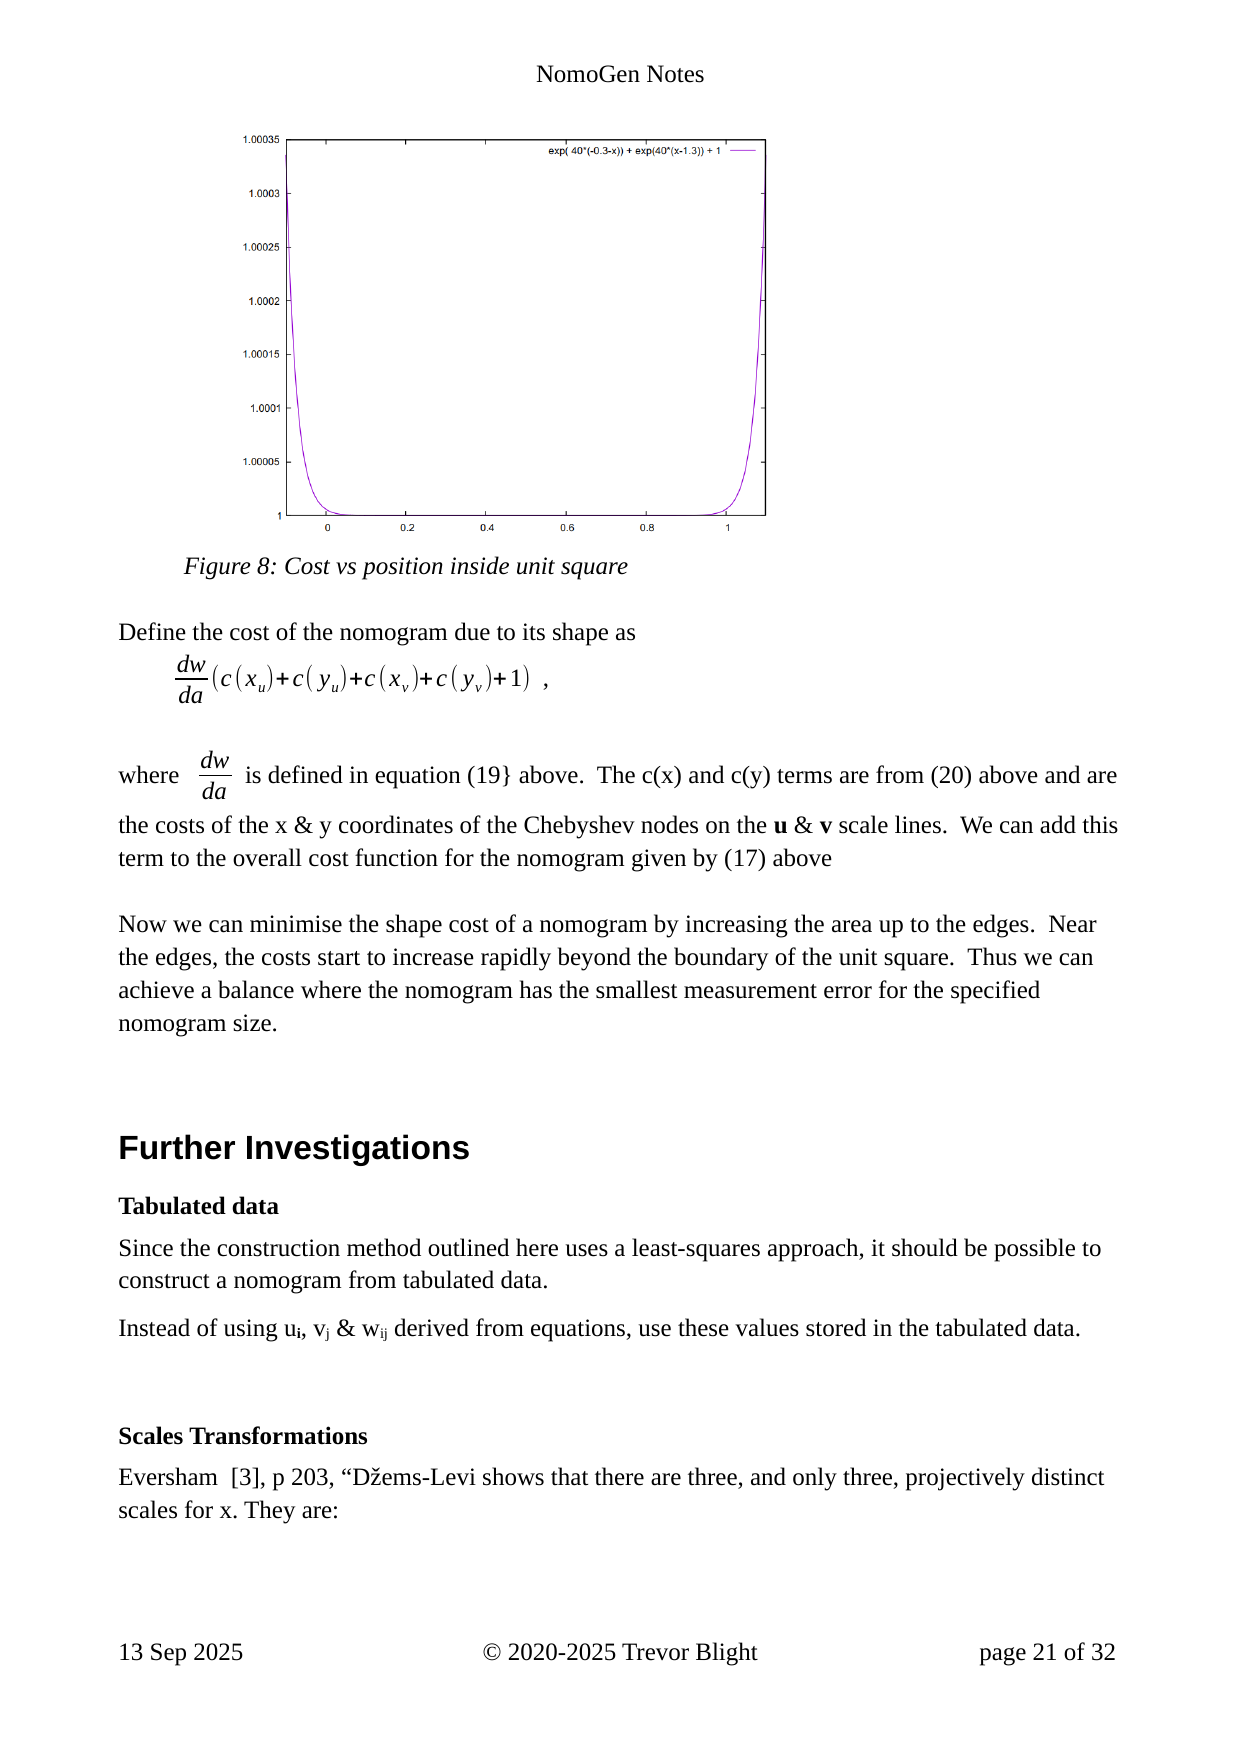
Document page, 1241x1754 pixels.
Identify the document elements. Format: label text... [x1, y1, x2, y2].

text Now we can minimise the shape cost of a nomogram by increasing the area up to the edges. Near the edges, the costs start to increase rapidly beyond the boundary of the unit square. Thus we can achieve a balance where the nomogram has the smallest measurement error for the specified nomogram size. [118, 909, 1122, 1037]
subtitle Scales Transformations [118, 1421, 1122, 1450]
text where is defined in equation (19} above. The c(x) and c(y) terms are from (20) above and are the costs of the x & y coordinates of the Chebyshev nodes on the u & v scale lines. We can add this term to the overall cost function for the nomogram given by (17) above [118, 746, 1122, 871]
text , [162, 650, 1122, 709]
subtitle Tabulated data [118, 1191, 1122, 1220]
text Eversham [3], p 203, “Džems-Levi shows that there are three, and only three, projectively distinct scales for x. They are: [118, 1462, 1122, 1524]
text Instead of using ui, vj & wij derived from equations, use these values stored in the tabulated data. [118, 1313, 1122, 1342]
subtitle Further Investigations [118, 1128, 1122, 1166]
text Figure 8: Cost vs position inside unit square [183, 539, 828, 580]
text Define the cost of the nomogram due to its shape as [118, 617, 1122, 646]
picture [183, 129, 829, 539]
text Since the construction method outlined here uses a least-squares approach, it should be possible to construct a nomogram from tabulated data. [118, 1233, 1122, 1294]
